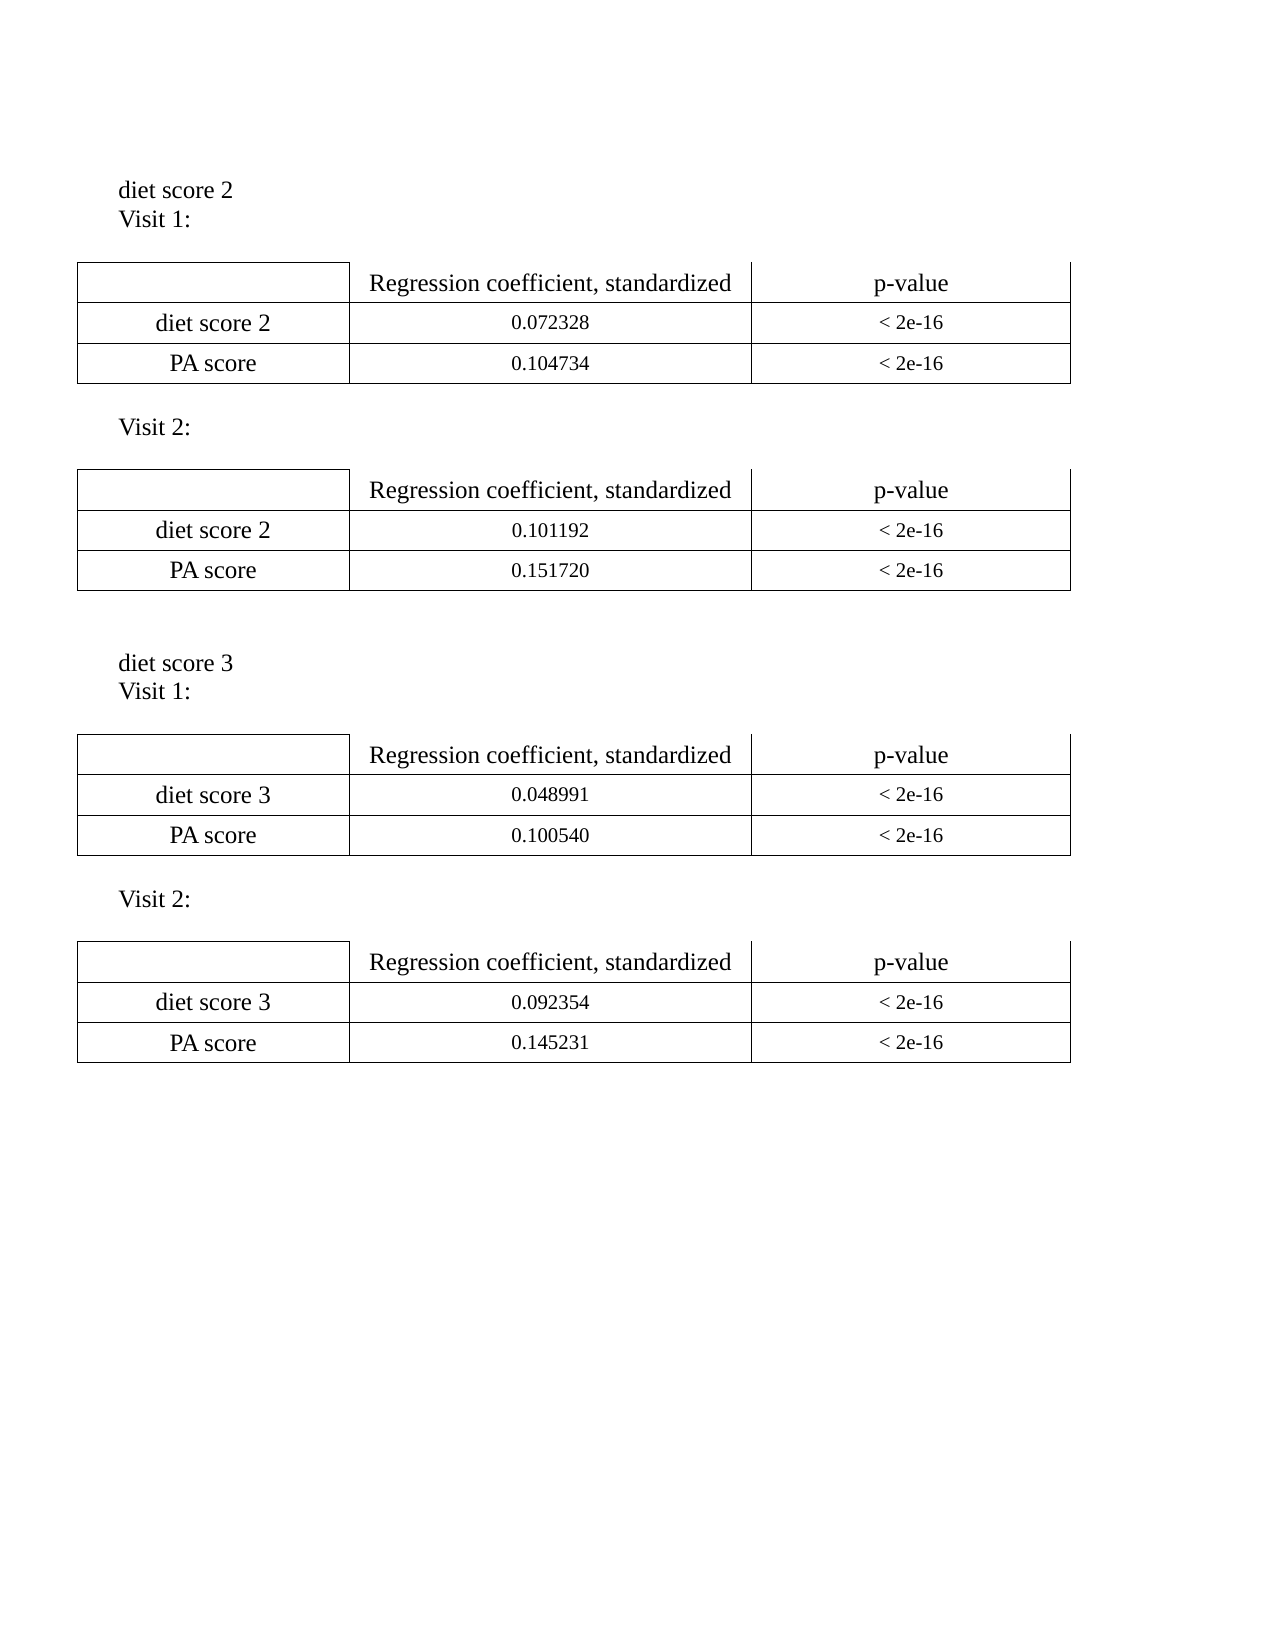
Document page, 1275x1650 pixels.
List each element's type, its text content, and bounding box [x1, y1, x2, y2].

table_cell 0.100540 [350, 816, 751, 855]
table_cell diet score 2 [78, 303, 349, 342]
table_cell diet score 3 [78, 983, 349, 1022]
table_header [78, 263, 349, 302]
table_cell PA score [78, 816, 349, 855]
text Visit 1: [118, 204, 1157, 233]
text diet score 2 [118, 176, 1157, 204]
table_cell < 2e-16 [752, 983, 1070, 1022]
table_cell 0.145231 [350, 1023, 751, 1062]
text diet score 3 [118, 648, 1157, 676]
table_cell < 2e-16 [752, 303, 1070, 342]
table_cell < 2e-16 [752, 816, 1070, 855]
table_header p-value [752, 734, 1070, 774]
table_header Regression coefficient, standardized [350, 469, 751, 509]
table_cell < 2e-16 [752, 1023, 1070, 1062]
table_cell PA score [78, 551, 349, 590]
table_header Regression coefficient, standardized [350, 941, 751, 982]
table_header p-value [752, 262, 1070, 302]
text Visit 2: [118, 412, 1157, 440]
table_header [78, 942, 349, 982]
table_cell 0.048991 [350, 775, 751, 814]
table_cell < 2e-16 [752, 511, 1070, 550]
table_cell 0.104734 [350, 344, 751, 383]
text Visit 2: [118, 884, 1157, 912]
table_cell diet score 3 [78, 775, 349, 814]
table_cell < 2e-16 [752, 344, 1070, 383]
table_header Regression coefficient, standardized [350, 734, 751, 774]
table_cell < 2e-16 [752, 551, 1070, 590]
table_cell PA score [78, 1023, 349, 1062]
table_header p-value [752, 941, 1070, 982]
table_header [78, 470, 349, 509]
table_cell diet score 2 [78, 511, 349, 550]
table_header [78, 735, 349, 774]
table_cell PA score [78, 344, 349, 383]
table_cell 0.151720 [350, 551, 751, 590]
table_cell < 2e-16 [752, 775, 1070, 814]
text Visit 1: [118, 676, 1157, 705]
table_cell 0.101192 [350, 511, 751, 550]
table_header p-value [752, 469, 1070, 509]
table_header Regression coefficient, standardized [350, 262, 751, 302]
table_cell 0.092354 [350, 983, 751, 1022]
table_cell 0.072328 [350, 303, 751, 342]
